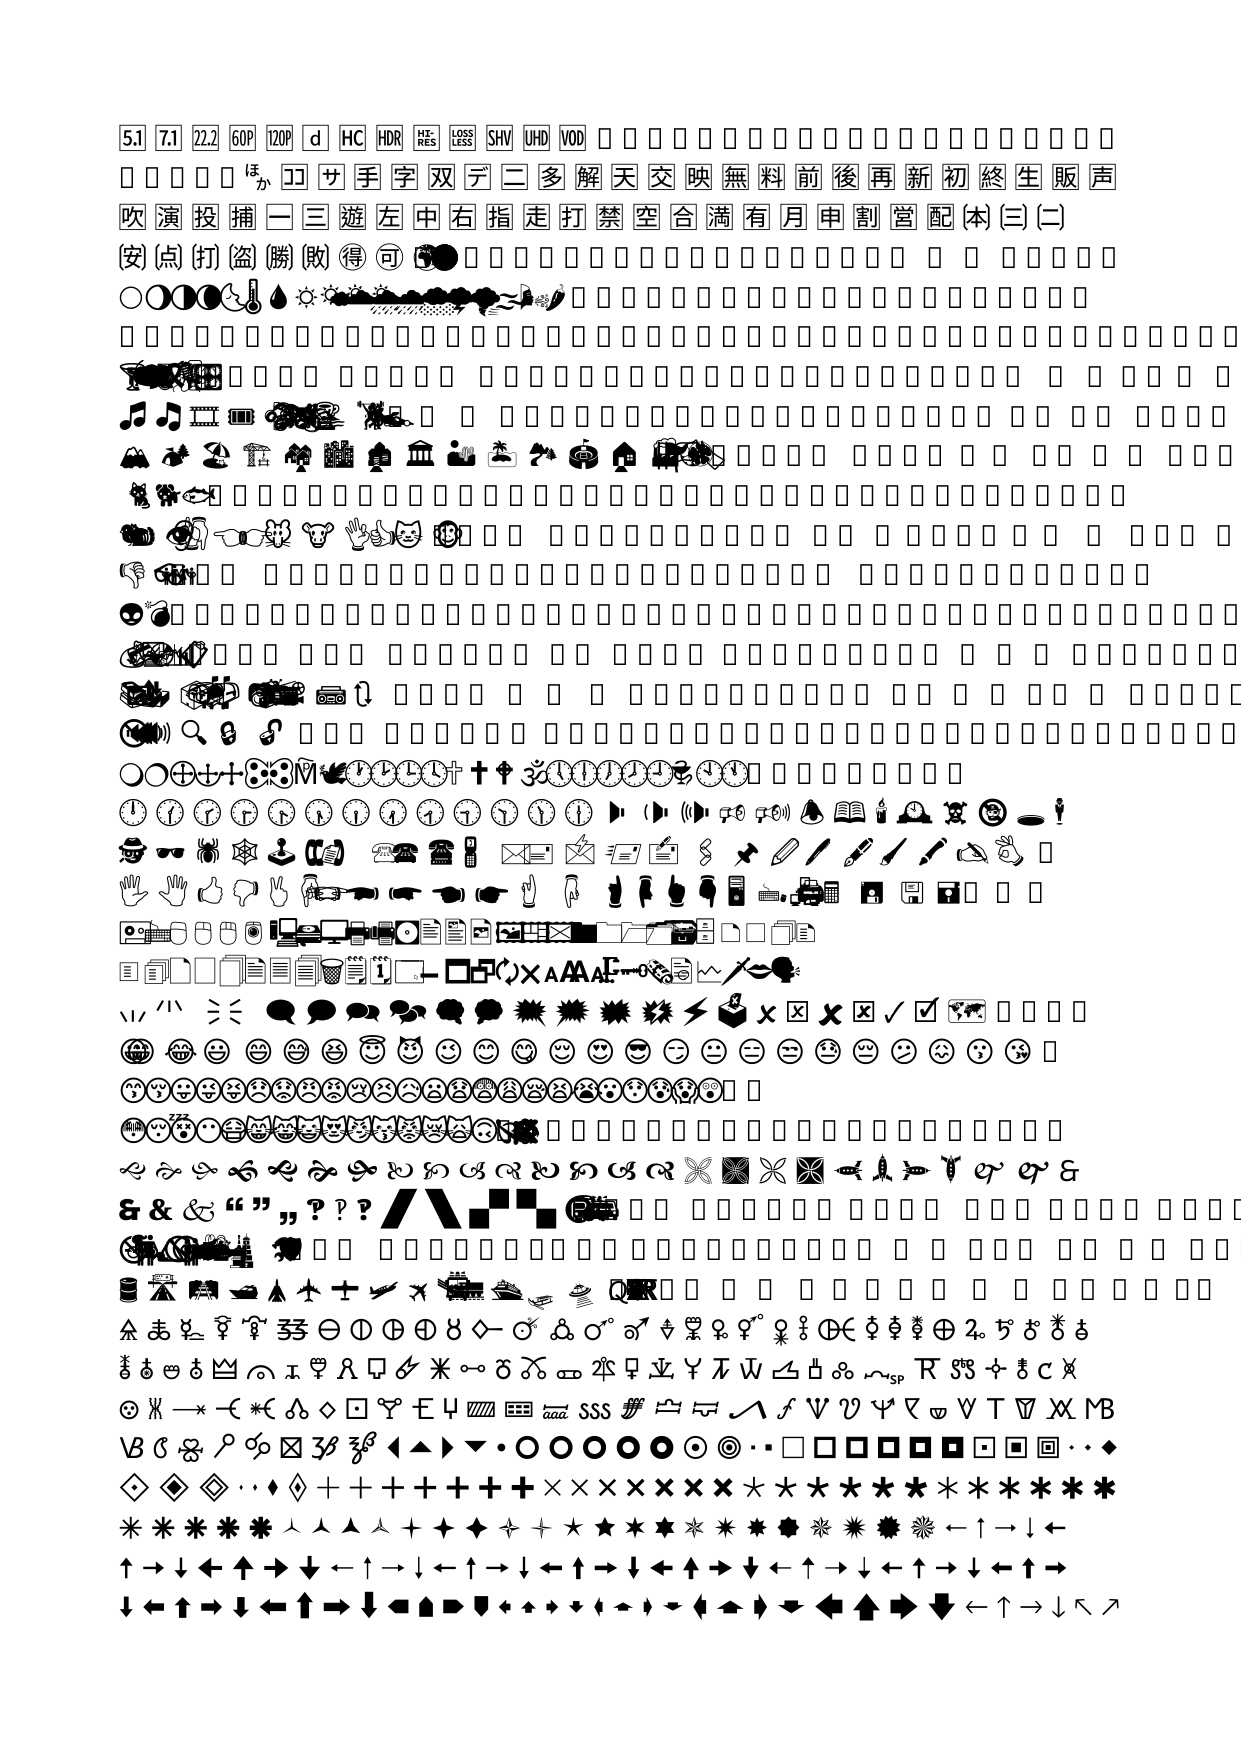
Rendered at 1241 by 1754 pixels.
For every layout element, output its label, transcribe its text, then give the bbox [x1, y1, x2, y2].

text 𐄀 𐄁 𐄂 𐄇 𐄈 𐄉 𐄊 𐄋 𐄌 𐄍 𐄎 𐄏 𐄐 𐄑 𐄒 𐄓 𐄔 𐄕 𐄖 𐄗 𐄘 𐄙 𐄚 𐄛 𐄜 𐄝 𐄞 𐄟 𐄠 𐄡 𐄢 𐄣 𐄤 𐄥 𐄦 𐄧 𐄨 𐄩 𐄪 𐄫 𐄬 𐄭 𐄮 𐄯 𐄰 𐄱 𐄲 𐄳 𐄷 𐄸 𐄹 𐄺 𐄻 𐄼 𐄽 𐄾 𐄿 𐅀 𐅁 𐅂 𐅃 𐅄 𐅅 𐅆 𐅇 𐅈 𐅉 𐅊 𐅋 𐅌 𐅍 𐅎 𐅏 𐅐 𐅑 𐅒 𐅓 𐅔 𐅕 𐅖 𐅗 𐅘 𐅙 𐅚 𐅛 𐅜 𐅝 𐅞 𐅟 𐅠 𐅡 𐅢 𐅣 𐅤 𐅥 𐅦 𐅧 𐅨 𐅩 𐅪 𐅫 𐅬 𐅭 𐅮 𐅯 𐅰 𐅱 𐅲 𐅳 𐅴 𐅵 𐅶 𐅷 𐅸 𐅹 𐅺 𐅻 𐅼 𐅽 𐅾 𐅿 𐆀 𐆁 𐆂 𐆃 𐆄 𐆅 𐆆 𐆇 𐆈 𐆉 𐆊 𐆋 𐆌 𐆍 𐆎 𐆐 𐆑 𐆒 𐆓 𐆔 𐆕 𐆖 𐆗 𐆘 𐆙 𐆚 𐆛 𐆠 𐇐 𐇑 𐇒 𐇓 𐇔 𐇕 𐇖 𐇗 𐇘 𐇙 𐇚 𐇛 𐇜 𐇝 𐇞 𐇟 𐇠 𐇡 𐇢 𐇣 𐇤 𐇥 𐇦 𐇧 𐇨 𐇩 𐇪 𐇫 𐇬 𐇭 𐇮 𐇯 𐇰 𐇱 𐇲 𐇳 𐇴 𐇵 𐇶 𐇷 𐇸 𐇹 𐇺 𐇻 𐇼 𐇽 ◌‍𐋠 𐋡 𐋢 𐋣 𐋤 𐋥 𐋦 𐋧 𐋨 𐋩 𐋪 𐋫 𐋬 𐋭 𐋮 𐋯 𐋰 𐋱 𐋲 𐋳 𐋴 𐋵 𐋶 𐋷 𐋸 𐋹 𐋺 𐋻 𝀀 𝀁 𝀂 𝀃 𝀄 𝀅 𝀆 𝀇 𝀈 𝀉 𝀊 𝀋 𝀌 𝀍 𝀎 𝀏 𝀐 𝀑 𝀒 𝀓 𝀔 𝀕 𝀖 𝀗 𝀘 𝀙 𝀚 𝀛 𝀜 𝀝 𝀞 𝀟 𝀠 𝀡 𝀢 𝀣 𝀤 𝀥 𝀦 𝀧 𝀨 𝀩 𝀪 𝀫 𝀬 𝀭 𝀮 𝀯 𝀰 𝀱 𝀲 𝀳 𝀴 𝀵 𝀶 𝀷 𝀸 𝀹 𝀺 𝀻 𝀼 𝀽 𝀾 𝀿 𝁀 𝁁 𝁂 𝁃 𝁄 𝁅 𝁆 𝁇 𝁈 𝁉 𝁊 𝁋 𝁌 𝁍 𝁎 𝁏 𝁐 𝁑 𝁒 𝁓 𝁔 𝁕 𝁖 𝁗 𝁘 𝁙 𝁚 𝁛 𝁜 𝁝 𝁞 𝁟 𝁠 𝁡 𝁢 𝁣 𝁤 𝁥 𝁦 𝁧 𝁨 𝁩 𝁪 𝁫 𝁬 𝁭 𝁮 𝁯 𝁰 𝁱 𝁲 𝁳 𝁴 𝁵 𝁶 𝁷 𝁸 𝁹 𝁺 𝁻 𝁼 𝁽 𝁾 𝁿 𝂀 𝂁 𝂂 𝂃 𝂄 𝂅 𝂆 𝂇 𝂈 𝂉 𝂊 𝂋 𝂌 𝂍 𝂎 𝂏 𝂐 𝂑 𝂒 𝂓 𝂔 𝂕 𝂖 𝂗 𝂘 𝂙 𝂚 𝂛 𝂜 𝂝 𝂞 𝂟 𝂠 𝂡 𝂢 𝂣 𝂤 𝂥 𝂦 𝂧 𝂨 𝂩 𝂪 𝂫 𝂬 𝂭 𝂮 𝂯 𝂰 𝂱 𝂲 𝂳 𝂴 𝂵 𝂶 𝂷 𝂸 𝂹 𝂺 𝂻 𝂼 𝂽 𝂾 𝂿 𝃀 𝃁 𝃂 𝃃 𝃄 𝃅 𝃆 𝃇 𝃈 𝃉 𝃊 𝃋 𝃌 𝃍 𝃎 𝃏 𝃐 𝃑 𝃒 𝃓 𝃔 𝃕 𝃖 𝃗 𝃘 𝃙 𝃚 𝃛 𝃜 𝃝 𝃞 𝃟 𝃠 𝃡 𝃢 𝃣 𝃤 𝃥 𝃦 𝃧 𝃨 𝃩 𝃪 𝃫 𝃬 𝃭 𝃮 𝃯 𝃰 𝃱 𝃲 𝃳 𝃴 𝃵 𝄀 𝄁 𝄂 𝄃 𝄄 𝄅 𝄆 𝄇 𝄈 𝄉 𝄊 𝄋 𝄌 𝄍 𝄎 𝄏 𝄐 𝄑 𝄒 𝄓 𝄔 𝄕 𝄖 𝄗 𝄘 𝄙 𝄚 𝄛 𝄜 𝄝 𝄚𝄞 𝄚𝄟 𝄚𝄠 𝄚𝄡 𝄚𝄢 𝄚𝄣 𝄚𝄤 𝄚𝄥 𝄚𝄦 𝄩 𝄪 𝄫 𝄬 𝄭 𝄮 𝄯 𝄰 𝄱 𝄲 𝄳 𝄴 𝄵 𝄶 𝄷 𝄸 𝄹 𝄺 𝄻 𝄼 𝄽 𝄾 𝄿 𝅀 𝅁 𝅂 𝅃 𝅄 𝅅 𝅆 𝅇 𝅈 𝅉 𝅊 𝅋 𝅌 𝅍 𝅎 𝅏 𝅐 𝅑 𝅒 𝅓 𝅔 𝅕 𝅖 𝅗 𝅘 𝅚 𝅛 𝅜 𝅝 𝅗𝅥 𝅘𝅥 𝅘𝅥𝅮 𝅘𝅥𝅯 𝅘𝅥𝅰 𝅘𝅥𝅱 𝅘𝅥𝅲 𝅘𝅥 𝅘𝅦 𝅘𝅧𝅥 𝅘𝅨𝅥 𝅘𝅩𝅥 𝅪 𝅫 𝅬 𝅭 𝅘‌𝅮 𝅘‌𝅯 𝅘‌𝅰 𝅘‌𝅱 𝅘‌𝅲 𝅘𝅻 𝅘𝅼 𝅘𝅽 𝅘𝅾 𝅘𝅿 𝅘𝆀 𝅘𝆁 𝅘𝆂 𝆃 𝆄 𝅘𝆅 𝅘𝆆 𝅘𝆇 𝅘𝆈 𝅘𝆉 𝅘𝆊 𝅘𝆋 𝆌 𝆍 𝆎 𝆏 𝆐 𝆑 𝆒 𝆓 𝆔 𝆕 𝆖 𝆗 𝆘 𝆙 𝆚 𝆛 𝆜 𝆝 𝆞 𝆟 𝆠 𝆡 𝆢 𝆣 𝆤 𝆥 𝆦 𝆧 𝆨 𝆩 𝅘𝆪 𝅘𝆫 𝅘𝆬 𝅘𝆭 𝆮 𝆯 𝆰 𝆱 𝆲 𝆳 𝆴 𝆵 𝆶 𝆷 𝆸 𝆹 𝆺 𝆹𝅥 𝆺𝅥 𝆹𝅥𝅮 𝆺𝅥𝅮 𝆹𝅥𝅯 𝆺𝅥𝅯 𝇁 𝇂 𝇃 𝇄 𝇅 𝇆 𝇇 𝇈 𝇉 𝇊 𝇋 𝇌 𝇍 𝇎 𝇏 𝇐 𝇑 𝇒 𝇓 𝇔 𝇕 𝇖 𝇗 𝇘 𝇙 𝇚 𝇛 𝇜 𝇝 𝇞 𝇟 𝇠 𝇡 𝇢 𝇣 𝇤 𝇥 𝇦 𝇧 𝇨 𝈀 𝈁 𝈂 𝈃 𝈄 𝈅 𝈆 𝈇 𝈈 𝈉 𝈊 𝈋 𝈌 𝈍 𝈎 𝈏 𝈐 𝈑 𝈒 𝈓 𝈔 𝈕 𝈖 𝈗 𝈘 𝈙 𝈚 𝈛 𝈜 𝈝 𝈞 𝈟 𝈠 𝈡 𝈢 𝈣 𝈤 𝈥 𝈦 𝈧 𝈨 𝈩 𝈪 𝈫 𝈬 𝈭 𝈮 𝈯 𝈰 𝈱 𝈲 𝈳 𝈴 𝈵 𝈶 𝈷 𝈸 𝈹 𝈺 𝈻 𝈼 𝈽 𝈾 𝈿 𝉀 𝉁 𝉁 ◌‍𝉂 ◌‍𝉃 ◌‍𝉄 𝉅 𝌀 𝌁 𝌂 𝌃 𝌄 𝌅 𝌆 𝌇 𝌈 𝌉 𝌊 𝌋 𝌌 𝌍 𝌎 𝌏 𝌐 𝌑 𝌒 𝌓 𝌔 𝌕 𝌖 𝌗 𝌘 𝌙 𝌚 𝌛 𝌜 𝌝 𝌞 𝌟 𝌠 𝌡 𝌢 𝌣 𝌤 𝌥 𝌦 𝌧 𝌨 𝌩 𝌪 𝌫 𝌬 𝌭 𝌮 𝌯 𝌰 𝌱 𝌲 𝌳 𝌴 𝌵 𝌶 𝌷 𝌸 𝌹 𝌺 𝌻 𝌼 𝌽 𝌾 𝌿 𝍀 𝍁 𝍂 𝍃 𝍄 𝍅 𝍆 𝍇 𝍈 𝍉 𝍊 𝍋 𝍌 𝍍 𝍎 𝍏 𝍐 𝍑 𝍒 𝍓 𝍔 𝍕 𝍖 𝍠 𝍡 𝍢 𝍣 𝍤 𝍥 𝍦 𝍧 𝍨 𝍩 𝍪 𝍫 𝍬 𝍭 𝍮 𝍯 𝍰 𝍱 𝐀 𝐁 𝐂 𝐃 𝐄 𝐅 𝐆 𝐇 𝐈 𝐉 𝐊 𝐋 𝐌 𝐍 𝐎 𝐏 𝐐 𝐑 𝐒 𝐓 𝐔 𝐕 𝐖 𝐗 𝐘 𝐙 𝐚 𝐛 𝐜 𝐝 𝐞 𝐟 𝐠 𝐡 𝐢 𝐣 𝐤 𝐥 𝐦 𝐧 𝐨 𝐩 𝐪 𝐫 𝐬 𝐭 𝐮 𝐯 𝐰 𝐱 𝐲 𝐳 𝐴 𝐵 𝐶 𝐷 𝐸 𝐹 𝐺 𝐻 𝐼 𝐽 𝐾 𝐿 𝑀 𝑁 𝑂 𝑃 𝑄 𝑅 𝑆 𝑇 𝑈 𝑉 𝑊 𝑋 𝑌 𝑍 𝑎 𝑏 𝑐 𝑑 𝑒 𝑓 𝑔 𝑖 𝑗 𝑘 𝑙 𝑚 𝑛 𝑜 𝑝 𝑞 𝑟 𝑠 𝑡 𝑢 𝑣 𝑤 𝑥 𝑦 𝑧 𝑨 𝑩 𝑪 𝑫 𝑬 𝑭 𝑮 𝑯 𝑰 𝑱 𝑲 𝑳 𝑴 𝑵 𝑶 𝑷 𝑸 𝑹 𝑺 𝑻 𝑼 𝑽 𝑾 𝑿 𝒀 𝒁 𝒂 𝒃 𝒄 𝒅 𝒆 𝒇 𝒈 𝒉 𝒊 𝒋 𝒌 𝒍 𝒎 𝒏 𝒐 𝒑 𝒒 𝒓 𝒔 𝒕 𝒖 𝒗 𝒘 𝒙 𝒚 𝒛 𝒜 𝒞 𝒟 𝒢 𝒥 𝒦 𝒩 𝒪 𝒫 𝒬 𝒮 𝒯 𝒰 𝒱 𝒲 𝒳 𝒴 𝒵 𝒶 𝒷 𝒸 𝒹 𝒻 𝒽 𝒾 𝒿 𝓀 𝓁 𝓂 𝓃 𝓅 𝓆 𝓇 𝓈 𝓉 𝓊 𝓋 𝓌 𝓍 𝓎 𝓏 𝓐 𝓑 𝓒 𝓓 𝓔 𝓕 𝓖 𝓗 𝓘 𝓙 𝓚 𝓛 𝓜 𝓝 𝓞 𝓟 𝓠 𝓡 𝓢 𝓣 𝓤 𝓥 𝓦 𝓧 𝓨 𝓩 𝓪 𝓫 𝓬 𝓭 𝓮 𝓯 𝓰 𝓱 𝓲 𝓳 𝓴 𝓵 𝓶 𝓷 𝓸 𝓹 𝓺 𝓻 𝓼 𝓽 𝓾 𝓿 𝔀 𝔁 𝔂 𝔃 𝔄 𝔅 𝔇 𝔈 𝔉 𝔊 𝔍 𝔎 𝔏 𝔐 𝔑 𝔒 𝔓 𝔔 𝔖 𝔗 𝔘 𝔙 𝔚 𝔛 𝔜 𝔞 𝔟 𝔠 𝔡 𝔢 𝔣 𝔤 𝔥 𝔦 𝔧 𝔨 𝔩 𝔪 𝔫 𝔬 𝔭 𝔮 𝔯 𝔰 𝔱 𝔲 𝔳 𝔴 𝔵 𝔶 𝔷 𝔸 𝔹 𝔻 𝔼 𝔽 𝔾 𝕀 𝕁 𝕂 𝕃 𝕄 𝕆 𝕊 𝕋 𝕌 𝕍 𝕎 𝕏 𝕐 𝕒 𝕓 𝕔 𝕕 𝕖 𝕗 𝕘 𝕙 𝕚 𝕛 𝕜 𝕝 𝕞 𝕟 𝕠 𝕡 𝕢 𝕣 𝕤 𝕥 𝕦 𝕧 𝕨 𝕩 𝕪 𝕫 𝕬 𝕭 𝕮 𝕯 𝕰 𝕱 𝕲 𝕳 𝕴 𝕵 𝕶 𝕷 𝕸 𝕹 𝕺 𝕻 𝕼 𝕽 𝕾 𝕿 𝖀 𝖁 𝖂 𝖃 𝖄 𝖅 𝖆 𝖇 𝖈 𝖉 𝖊 𝖋 𝖌 𝖍 𝖎 𝖏 𝖐 𝖑 𝖒 𝖓 𝖔 𝖕 𝖖 𝖗 𝖘 𝖙 𝖚 𝖛 𝖜 𝖝 𝖞 𝖟 𝖠 𝖡 𝖢 𝖣 𝖤 𝖥 𝖦 𝖧 𝖨 𝖩 𝖪 𝖫 𝖬 𝖭 𝖮 𝖯 𝖰 𝖱 𝖲 𝖳 𝖴 𝖵 𝖶 𝖷 𝖸 𝖹 𝖺 𝖻 𝖼 𝖽 𝖾 𝖿 𝗀 𝗁 𝗂 𝗃 𝗄 𝗅 𝗆 𝗇 𝗈 𝗉 𝗊 𝗋 𝗌 𝗍 𝗎 𝗏 𝗐 𝗑 𝗒 𝗓 𝗔 𝗕 𝗖 𝗗 𝗘 𝗙 𝗚 𝗛 𝗜 𝗝 𝗞 𝗟 𝗠 𝗡 𝗢 𝗣 𝗤 𝗥 𝗦 𝗧 𝗨 𝗩 𝗪 𝗫 𝗬 𝗭 𝗮 𝗯 𝗰 𝗱 𝗲 𝗳 𝗴 𝗵 𝗶 𝗷 𝗸 𝗹 𝗺 𝗻 𝗼 𝗽 𝗾 𝗿 𝘀 𝘁 𝘂 𝘃 𝘄 𝘅 𝘆 𝘇 𝘈 𝘉 𝘊 𝘋 𝘌 𝘍 𝘎 𝘏 𝘐 𝘑 𝘒 𝘓 𝘔 𝘕 𝘖 𝘗 𝘘 𝘙 𝘚 𝘛 𝘜 𝘝 𝘞 𝘟 𝘠 𝘡 𝘢 𝘣 𝘤 𝘥 𝘦 𝘧 𝘨 𝘩 𝘪 𝘫 𝘬 𝘭 𝘮 𝘯 𝘰 𝘱 𝘲 𝘳 𝘴 𝘵 𝘶 𝘷 𝘸 𝘹 𝘺 𝘻 𝘼 𝘽 𝘾 𝘿 𝙀 𝙁 𝙂 𝙃 𝙄 𝙅 𝙆 𝙇 𝙈 𝙉 𝙊 𝙋 𝙌 𝙍 𝙎 𝙏 𝙐 𝙑 𝙒 𝙓 𝙔 𝙕 𝙖 𝙗 𝙘 𝙙 𝙚 𝙛 𝙜 𝙝 𝙞 𝙟 𝙠 𝙡 𝙢 𝙣 𝙤 𝙥 𝙦 𝙧 𝙨 𝙩 𝙪 𝙫 𝙬 𝙭 𝙮 𝙯 𝙰 𝙱 𝙲 𝙳 𝙴 𝙵 𝙶 𝙷 𝙸 𝙹 𝙺 𝙻 𝙼 𝙽 𝙾 𝙿 𝚀 𝚁 𝚂 𝚃 𝚄 𝚅 𝚆 𝚇 𝚈 𝚉 𝚊 𝚋 𝚌 𝚍 𝚎 𝚏 𝚐 𝚑 𝚒 𝚓 𝚔 𝚕 𝚖 𝚗 𝚘 𝚙 𝚚 𝚛 𝚜 𝚝 𝚞 𝚟 𝚠 𝚡 𝚢 𝚣 𝚤 𝚥 𝚨 𝚩 𝚪 𝚫 𝚬 𝚭 𝚮 𝚯 𝚰 𝚱 𝚲 𝚳 𝚴 𝚵 𝚶 𝚷 𝚸 𝚹 𝚺 𝚻 𝚼 𝚽 𝚾 𝚿 𝛀 𝛁 𝛂 𝛃 𝛄 𝛅 𝛆 𝛇 𝛈 𝛉 𝛊 𝛋 𝛌 𝛍 𝛎 𝛏 𝛐 𝛑 𝛒 𝛓 𝛔 𝛕 𝛖 𝛗 𝛘 𝛙 𝛚 𝛛 𝛜 𝛝 𝛞 𝛟 𝛠 𝛡 𝛢 𝛣 𝛤 𝛥 𝛦 𝛧 𝛨 𝛩 𝛪 𝛫 𝛬 𝛭 𝛮 𝛯 𝛰 𝛱 𝛲 𝛳 𝛴 𝛵 𝛶 𝛷 𝛸 𝛹 𝛺 𝛻 𝛼 𝛽 𝛾 𝛿 𝜀 𝜁 𝜂 𝜃 𝜄 𝜅 𝜆 𝜇 𝜈 𝜉 𝜊 𝜋 𝜌 𝜍 𝜎 𝜏 𝜐 𝜑 𝜒 𝜓 𝜔 𝜕 𝜖 𝜗 𝜘 𝜙 𝜚 𝜛 𝜜 𝜝 𝜞 𝜟 𝜠 𝜡 𝜢 𝜣 𝜤 𝜥 𝜦 𝜧 𝜨 𝜩 𝜪 𝜫 𝜬 𝜭 𝜮 𝜯 𝜰 𝜱 𝜲 𝜳 𝜴 𝜵 𝜶 𝜷 𝜸 𝜹 𝜺 𝜻 𝜼 𝜽 𝜾 𝜿 𝝀 𝝁 𝝂 𝝃 𝝄 𝝅 𝝆 𝝇 𝝈 𝝉 𝝊 𝝋 𝝌 𝝍 𝝎 𝝏 𝝐 𝝑 𝝒 𝝓 𝝔 𝝕 𝝖 𝝗 𝝘 𝝙 𝝚 𝝛 𝝜 𝝝 𝝞 𝝟 𝝠 𝝡 𝝢 𝝣 𝝤 𝝥 𝝦 𝝧 𝝨 𝝩 𝝪 𝝫 𝝬 𝝭 𝝮 𝝯 𝝰 𝝱 𝝲 𝝳 𝝴 𝝵 𝝶 𝝷 𝝸 𝝹 𝝺 𝝻 𝝼 𝝽 𝝾 𝝿 𝞀 𝞁 𝞂 𝞃 𝞄 𝞅 𝞆 𝞇 𝞈 𝞉 𝞊 𝞋 𝞌 𝞍 𝞎 𝞏 𝞐 𝞑 𝞒 𝞓 𝞔 𝞕 𝞖 𝞗 𝞘 𝞙 𝞚 𝞛 𝞜 𝞝 𝞞 𝞟 𝞠 𝞡 𝞢 𝞣 𝞤 𝞥 𝞦 𝞧 𝞨 𝞩 𝞪 𝞫 𝞬 𝞭 𝞮 𝞯 𝞰 𝞱 𝞲 𝞳 𝞴 𝞵 𝞶 𝞷 𝞸 𝞹 𝞺 𝞻 𝞼 𝞽 𝞾 𝞿 𝟀 𝟁 𝟂 𝟃 𝟄 𝟅 𝟆 𝟇 𝟈 𝟉 𝟊 𝟋 𝟎 𝟏 𝟐 𝟑 𝟒 𝟓 𝟔 𝟕 𝟖 𝟗 𝟘 𝟙 𝟚 𝟛 𝟜 𝟝 𝟞 𝟟 𝟠 𝟡 𝟢 𝟣 𝟤 𝟥 𝟦 𝟧 𝟨 𝟩 𝟪 𝟫 𝟬 𝟭 𝟮 𝟯 𝟰 𝟱 𝟲 𝟳 𝟴 𝟵 𝟶 𝟷 𝟸 𝟹 𝟺 𝟻 𝟼 𝟽 𝟾 𝟿 🀀 🀁 🀂 🀃 🀄 🀅 🀆 🀇 🀈 🀉 🀊 🀋 🀌 🀍 🀎 🀏 🀐 🀑 🀒 🀓 🀔 🀕 🀖 🀗 🀘 🀙 🀚 🀛 🀜 🀝 🀞 🀟 🀠 🀡 🀢 🀣 🀤 🀥 🀦 🀧 🀨 🀩 🀪 🀫 🀰 🀱 🀲 🀳 🀴 🀵 🀶 🀷 🀸 🀹 🀺 🀻 🀼 🀽 🀾 🀿 🁀 🁁 🁂 🁃 🁄 🁅 🁆 🁇 🁈 🁉 🁊 🁋 🁌 🁍 🁎 🁏 🁐 🁑 🁒 🁓 🁔 🁕 🁖 🁗 🁘 🁙 🁚 🁛 🁜 🁝 🁞 🁟 🁠 🁡 🁢 🁣 🁤 🁥 🁦 🁧 🁨 🁩 🁪 🁫 🁬 🁭 🁮 🁯 🁰 🁱 🁲 🁳 🁴 🁵 🁶 🁷 🁸 🁹 🁺 🁻 🁼 🁽 🁾 🁿 🂀 🂁 🂂 🂃 🂄 🂅 🂆 🂇 🂈 🂉 🂊 🂋 🂌 🂍 🂎 🂏 🂐 🂑 🂒 🂓 🂠 🂡 🂢 🂣 🂤 🂥 🂦 🂧 🂨 🂩 🂪 🂫 🂬 🂭 🂮 🂱 🂲 🂳 🂴 🂵 🂶 🂷 🂸 🂹 🂺 🂻 🂼 🂽 🂾 🂿 🃁 🃂 🃃 🃄 🃅 🃆 🃇 🃈 🃉 🃊 🃋 🃌 🃍 🃎 🃏 🃑 🃒 🃓 🃔 🃕 🃖 🃗 🃘 🃙 🃚 🃛 🃜 🃝 🃞 🃟 🃠 🃡 🃢 🃣 🃤 🃥 🃦 🃧 🃨 🃩 🃪 🃫 🃬 🃭 🃮 🃯 🃰 🃱 🃲 🃳 🃴 🃵 🄀 🄁 🄂 🄃 🄄 🄅 🄆 🄇 🄈 🄉 🄊 🄋 🄌 🄐 🄑 🄒 🄓 🄔 🄕 🄖 🄗 🄘 🄙 🄚 🄛 🄜 🄝 🄞 🄟 🄠 🄡 🄢 🄣 🄤 🄥 🄦 🄧 🄨 🄩 🄪 🄫 🄬 🄭 🄮 🄰 🄱 🄲 🄳 🄴 🄵 🄶 🄷 🄸 🄹 🄺 🄻 🄼 🄽 🄾 🄿 🅀 🅁 🅂 🅃 🅄 🅅 🅆 🅇 🅈 🅉 🅊 🅋 🅌 🅍 🅎 🅏 🅐 🅑 🅒 🅓 🅔 🅕 🅖 🅗 🅘 🅙 🅚 🅛 🅜 🅝 🅞 🅟 🅠 🅡 🅢 🅣 🅤 🅥 🅦 🅧 🅨 🅩 🅪 🅫 🅰 🅱 🅲 🅳 🅴 🅵 🅶 🅷 🅸 🅹 🅺 🅻 🅼 🅽 🅾 🅿 🆀 🆁 🆂 🆃 🆄 🆅 🆆 🆇 🆈 🆉 🆊 🆋 🆌 🆍 🆎 🆏 🆐 🆑 🆒 🆓 🆔 🆕 🆖 🆗 🆘 🆙 🆚 🆛 🆜 🆝 🆞 🆟 🆠 🆡 🆢 🆣 🆤 🆥 🆦 🆧 🆨 🆩 🆪 🆫 🆬 🇦 🇧 🇨 🇩 🇪 🇫 🇬 🇭 🇮 🇯 🇰 🇱 🇲 🇳 🇴 🇵 🇶 🇷 🇸 🇹 🇺 🇻 🇼 🇽 🇾 🇿 🈀 🈁 🈂 🈐 🈑 🈒 🈓 🈔 🈕 🈖 🈗 🈘 🈙 🈚 🈛 🈜 🈝 🈞 🈟 🈠 🈡 🈢 🈣 🈤 🈥 🈦 🈧 🈨 🈩 🈪 🈫 🈬 🈭 🈮 🈯 🈰 🈱 🈲 🈳 🈴 🈵 🈶 🈷 🈸 🈹 🈺 🈻 🉀 🉁 🉂 🉃 🉄 🉅 🉆 🉇 🉈 🉐 🉑 🉠 🉡 🉢 🉣 🉤 🉥 🌀 🌁 🌂 🌃 🌄 🌅 🌆 🌇 🌈 🌉 🌊 🌋 🌌 🌍 🌎 🌏 🌐 🌑 🌒 🌓 🌔 🌕 🌖 🌗 🌘 🌙 🌚 🌛 🌜 🌝 🌞 🌟 🌠 🌡 🌢 🌣 🌤 🌥 🌦 🌧 🌨 🌩 🌪 🌫 🌬 🌭 🌮 🌯 🌰 🌱 🌲 🌳 🌴 🌵 🌶 🌷 🌸 🌹 🌺 🌻 🌼 🌽 🌾 🌿 🍀 🍁 🍂 🍃 🍄 🍅 🍆 🍇 🍈 🍉 🍊 🍋 🍌 🍍 🍎 🍏 🍐 🍑 🍒 🍓 🍔 🍕 🍖 🍗 🍘 🍙 🍚 🍛 🍜 🍝 🍞 🍟 🍠 🍡 🍢 🍣 🍤 🍥 🍦 🍧 🍨 🍩 🍪 🍫 🍬 🍭 🍮 🍯 🍰 🍱 🍲 🍳 🍴 🍵 🍶 🍷 🍸 🍹 🍺 🍻 🍼 🍽 🍾 🍿 🎀 🎁 🎂 🎃 🎄 🎅 🎆 🎇 🎈 🎉 🎊 🎋 🎌 🎍 🎎 🎏 🎐 🎑 🎒 🎓 🎔 🎕 🎖 🎗 🎘 🎙 🎚 🎛 🎜 🎝 🎞 🎟 🎠 🎡 🎢 🎣 🎤 🎥 🎦 🎧 🎨 🎩 🎪 🎫 🎬 🎭 🎮 🎯 🎰 🎱 🎲 🎳 🎴 🎵 🎶 🎷 🎸 🎹 🎺 🎻 🎼 🎽 🎾 🎿 🏀 🏁 🏂 🏃 🏄 🏅 🏆 🏇 🏈 🏉 🏊 🏋 🏌 🏍 🏎 🏏 🏐 🏑 🏒 🏓 🏔 🏕 🏖 🏗 🏘 🏙 🏚 🏛 🏜 🏝 🏞 🏟 🏠 🏡 🏢 🏣 🏤 🏥 🏦 🏧 🏨 🏩 🏪 🏫 🏬 🏭 🏮 🏯 🏰 🏱 🏲 🏳 🏴 🏵 🏶 🏷 🏸 🏹 🏺 🏻 🏼 🏽 🏾 🏿 🐀 🐁 🐂 🐃 🐄 🐅 🐆 🐇 🐈 🐉 🐊 🐋 🐌 🐍 🐎 🐏 🐐 🐑 🐒 🐓 🐔 🐕 🐖 🐗 🐘 🐙 🐚 🐛 🐜 🐝 🐞 🐟 🐠 🐡 🐢 🐣 🐤 🐥 🐦 🐧 🐨 🐩 🐪 🐫 🐬 🐭 🐮 🐯 🐰 🐱 🐲 🐳 🐴 🐵 🐶 🐷 🐸 🐹 🐺 🐻 🐼 🐽 🐾 🐿 👀 👁 👂 👃 👄 👅 👆 👇 👈 👉 👊 👋 👌 👍 👎 👏 👐 👑 👒 👓 👔 👕 👖 👗 👘 👙 👚 👛 👜 👝 👞 👟 👠 👡 👢 👣 👤 👥 👦 👧 👨 👩 👪 👫 👬 👭 👮 👯 👰 👱 👲 👳 👴 👵 👶 👷 👸 👹 👺 👻 👼 👽 👾 👿 💀 💁 💂 💃 💄 💅 💆 💇 💈 💉 💊 💋 💌 💍 💎 💏 💐 💑 💒 💓 💔 💕 💖 💗 💘 💙 💚 💛 💜 💝 💞 💟 💠 💡 💢 💣 💤 💥 💦 💧 💨 💩 💪 💫 💬 💭 💮 💯 💰 💱 💲 💳 💴 💵 💶 💷 💸 💹 💺 💻 💼 💽 💾 💿 📀 📁 📂 📃 📄 📅 📆 📇 📈 📉 📊 📋 📌 📍 📎 📏 📐 📑 📒 📓 📔 📕 📖 📗 📘 📙 📚 📛 📜 📝 📞 📟 📠 📡 📢 📣 📤 📥 📦 📧 📨 📩 📪 📫 📬 📭 📮 📯 📰 📱 📲 📳 📴 📵 📶 📷 📸 📹 📺 📻 📼 📽 📾 📿 🔀 🔁 🔂 🔃 🔄 🔅 🔆 🔇 🔈 🔉 🔊 🔋 🔌 🔍 🔎 🔏 🔐 🔑 🔒 🔓 🔔 🔕 🔖 🔗 🔘 🔙 🔚 🔛 🔜 🔝 🔞 🔟 🔠 🔡 🔢 🔣 🔤 🔥 🔦 🔧 🔨 🔩 🔪 🔫 🔬 🔭 🔮 🔯 🔰 🔱 🔲 🔳 🔴 🔵 🔶 🔷 🔸 🔹 🔺 🔻 🔼 🔽 🔾 🔿 🕀 🕁 🕂 🕃 🕄 🕅 🕆 🕇 🕈 🕉 🕊 🕋 🕌 🕍 🕎 🕏 🕐 🕑 🕒 🕓 🕔 🕕 🕖 🕗 🕘 🕙 🕚 🕛 🕜 🕝 🕞 🕟 🕠 🕡 🕢 🕣 🕤 🕥 🕦 🕧 🕨 🕩 🕪 🕫 🕬 🕭 🕮 🕯 🕰 🕱 🕲 🕳 🕴 🕵 🕶 🕷 🕸 🕹 🕺 🕻 🕼 🕽 🕾 🕿 🖀 🖁 🖂 🖃 🖄 🖅 🖆 🖇 🖈 🖉 🖊 🖋 🖌 🖍 🖎 🖏 🖐 🖑 🖒 🖓 🖔 🖕 🖖 🖗 🖘 🖙 🖚 🖛 🖜 🖝 🖞 🖟 🖠 🖡 🖢 🖣 🖤 🖥 🖦 🖧 🖨 🖩 🖪 🖫 🖬 🖭 🖮 🖯 🖰 🖱 🖲 🖳 🖴 🖵 🖶 🖷 🖸 🖹 🖺 🖻 🖼 🖽 🖾 🖿 🗀 🗁 🗂 🗃 🗄 🗅 🗆 🗇 🗈 🗉 🗊 🗋 🗌 🗍 🗎 🗏 🗐 🗑 🗒 🗓 🗔 🗕 🗖 🗗 🗘 🗙 🗚 🗛 🗜 🗝 🗞 🗟 🗠 🗡 🗢 🗣 🗤 🗥 🗦 🗧 🗨 🗩 🗪 🗫 🗬 🗭 🗮 🗯 🗰 🗱 🗲 🗳 🗴 🗵 🗶 🗷 🗸 🗹 🗺 🗻 🗼 🗽 🗾 🗿 😀 😁 😂 😃 😄 😅 😆 😇 😈 😉 😊 😋 😌 😍 😎 😏 😐 😑 😒 😓 😔 😕 😖 😗 😘 😙 😚 😛 😜 😝 😞 😟 😠 😡 😢 😣 😤 😥 😦 😧 😨 😩 😪 😫 😬 😭 😮 😯 😰 😱 😲 😳 😴 😵 😶 😷 😸 😹 😺 😻 😼 😽 😾 😿 🙀 🙁 🙂 🙃 🙄 🙅 🙆 🙇 🙈 🙉 🙊 🙋 🙌 🙍 🙎 🙏 🙐 🙑 🙒 🙓 🙔 🙕 🙖 🙗 🙘 🙙 🙚 🙛 🙜 🙝 🙞 🙟 🙠 🙡 🙢 🙣 🙤 🙥 🙦 🙧 🙨 🙩 🙪 🙫 🙬 🙭 🙮 🙯 🙰 🙱 🙲 🙳 🙴 🙵 🙶 🙷 🙸 🙹 🙺 🙻 🙼 🙽 🙾 🙿 🚀 🚁 🚂 🚃 🚄 🚅 🚆 🚇 🚈 🚉 🚊 🚋 🚌 🚍 🚎 🚏 🚐 🚑 🚒 🚓 🚔 🚕 🚖 🚗 🚘 🚙 🚚 🚛 🚜 🚝 🚞 🚟 🚠 🚡 🚢 🚣 🚤 🚥 🚦 🚧 🚨 🚩 🚪 🚫 🚬 🚭 🚮 🚯 🚰 🚱 🚲 🚳 🚴 🚵 🚶 🚷 🚸 🚹 🚺 🚻 🚼 🚽 🚾 🚿 🛀 🛁 🛂 🛃 🛄 🛅 🛆 🛇 🛈 🛉 🛊 🛋 🛌 🛍 🛎 🛏 🛐 🛑 🛒 🛓 🛔 🛠 🛡 🛢 🛣 🛤 🛥 🛦 🛧 🛨 🛩 🛪 🛫 🛬 🛰 🛱 🛲 🛳 🛴 🛵 🛶 🛷 🛸 🜀 🜁 🜂 🜃 🜄 🜅 🜆 🜇 🜈 🜉 🜊 🜋 🜌 🜍 🜎 🜏 🜐 🜑 🜒 🜓 🜔 🜕 🜖 🜗 🜘 🜙 🜚 🜛 🜜 🜝 🜞 🜟 🜠 🜡 🜢 🜣 🜤 🜥 🜦 🜧 🜨 🜩 🜪 🜫 🜬 🜭 🜮 🜯 🜰 🜱 🜲 🜳 🜴 🜵 🜶 🜷 🜸 🜹 🜺 🜻 🜼 🜽 🜾 🜿 🝀 🝁 🝂 🝃 🝄 🝅 🝆 🝇 🝈 🝉 🝊 🝋 🝌 🝍 🝎 🝏 🝐 🝑 🝒 🝓 🝔 🝕 🝖 🝗 🝘 🝙 🝚 🝛 🝜 🝝 🝞 🝟 🝠 🝡 🝢 🝣 🝤 🝥 🝦 🝧 🝨 🝩 🝪 🝫 🝬 🝭 🝮 🝯 🝰 🝱 🝲 🝳 🞀 🞁 🞂 🞃 🞄 🞅 🞆 🞇 🞈 🞉 🞊 🞋 🞌 🞍 🞎 🞏 🞐 🞑 🞒 🞓 🞔 🞕 🞖 🞗 🞘 🞙 🞚 🞛 🞜 🞝 🞞 🞟 🞠 🞡 🞢 🞣 🞤 🞥 🞦 🞧 🞨 🞩 🞪 🞫 🞬 🞭 🞮 🞯 🞰 🞱 🞲 🞳 🞴 🞵 🞶 🞷 🞸 🞹 🞺 🞻 🞼 🞽 🞾 🞿 🟀 🟁 🟂 🟃 🟄 🟅 🟆 🟇 🟈 🟉 🟊 🟋 🟌 🟍 🟎 🟏 🟐 🟑 🟒 🟓 🟔 🠀 🠁 🠂 🠃 🠄 🠅 🠆 🠇 🠈 🠉 🠊 🠋 🠐 🠑 🠒 🠓 🠔 🠕 🠖 🠗 🠘 🠙 🠚 🠛 🠜 🠝 🠞 🠟 🠠 🠡 🠢 🠣 🠤 🠥 🠦 🠧 🠨 🠩 🠪 🠫 🠬 🠭 🠮 🠯 🠰 🠱 🠲 🠳 🠴 🠵 🠶 🠷 🠸 🠹 🠺 🠻 🠼 🠽 🠾 🠿 🡀 🡁 🡂 🡃 🡄 🡅 🡆 🡇 🡐 🡑 🡒 🡓 🡔 🡕 🡖 🡗 🡘 🡙 🡠 🡡 🡢 🡣 🡤 🡥 🡦 🡧 🡨 🡩 🡪 🡫 🡬 🡭 🡮 🡯 🡰 🡱 🡲 🡳 🡴 🡵 🡶 🡷 🡸 🡹 🡺 🡻 🡼 🡽 🡾 🡿 🢀 🢁 🢂 🢃 🢄 🢅 🢆 🢇 🢐 🢑 🢒 🢓 🢔 🢕 🢖 🢗 🢘 🢙 🢚 🢛 🢜 🢝 🢞 🢟 🢠 🢡 🢢 🢣 🢤 🢥 🢦 🢧 🢨 🢩 🢪 🢫 🢬 🢭 🤀 🤁 🤂 🤃 🤄 🤅 🤆 🤇 🤈 🤉 🤊 🤋 🤐 🤑 🤒 🤓 🤔 🤕 🤖 🤗 🤘 🤙 🤚 🤛 🤜 🤝 🤞 🤟 🤠 🤡 🤢 🤣 🤤 🤥 🤦 🤧 🤨 🤩 🤪 🤫 🤬 🤭 🤮 🤯 🤰 🤱 🤲 🤳 🤴 🤵 🤶 🤷 🤸 🤹 🤺 🤻 🤼 🤽 🤾 🥀 🥁 🥂 🥃 🥄 🥅 🥆 🥇 🥈 🥉 🥊 🥋 🥌 🥐 🥑 🥒 🥓 🥔 🥕 🥖 🥗 🥘 🥙 🥚 🥛 🥜 🥝 🥞 🥟 🥠 🥡 🥢 🥣 🥤 🥥 🥦 🥧 🥨 🥩 🥪 🥫 🦀 🦁 🦂 🦃 🦄 🦅 🦆 🦇 🦈 🦉 🦊 🦋 🦌 🦍 🦎 🦏 🦐 🦑 🦒 🦓 🦔 🦕 🦖 🦗 🧀 🧐 🧑 🧒 🧓 🧔 🧕 🧖 🧗 🧘 🧙 🧚 🧛 🧜 🧝 🧞 🧟 🧠 🧡 🧢 🧣 🧤 🧥 🧦 [118, 118, 1122, 1626]
